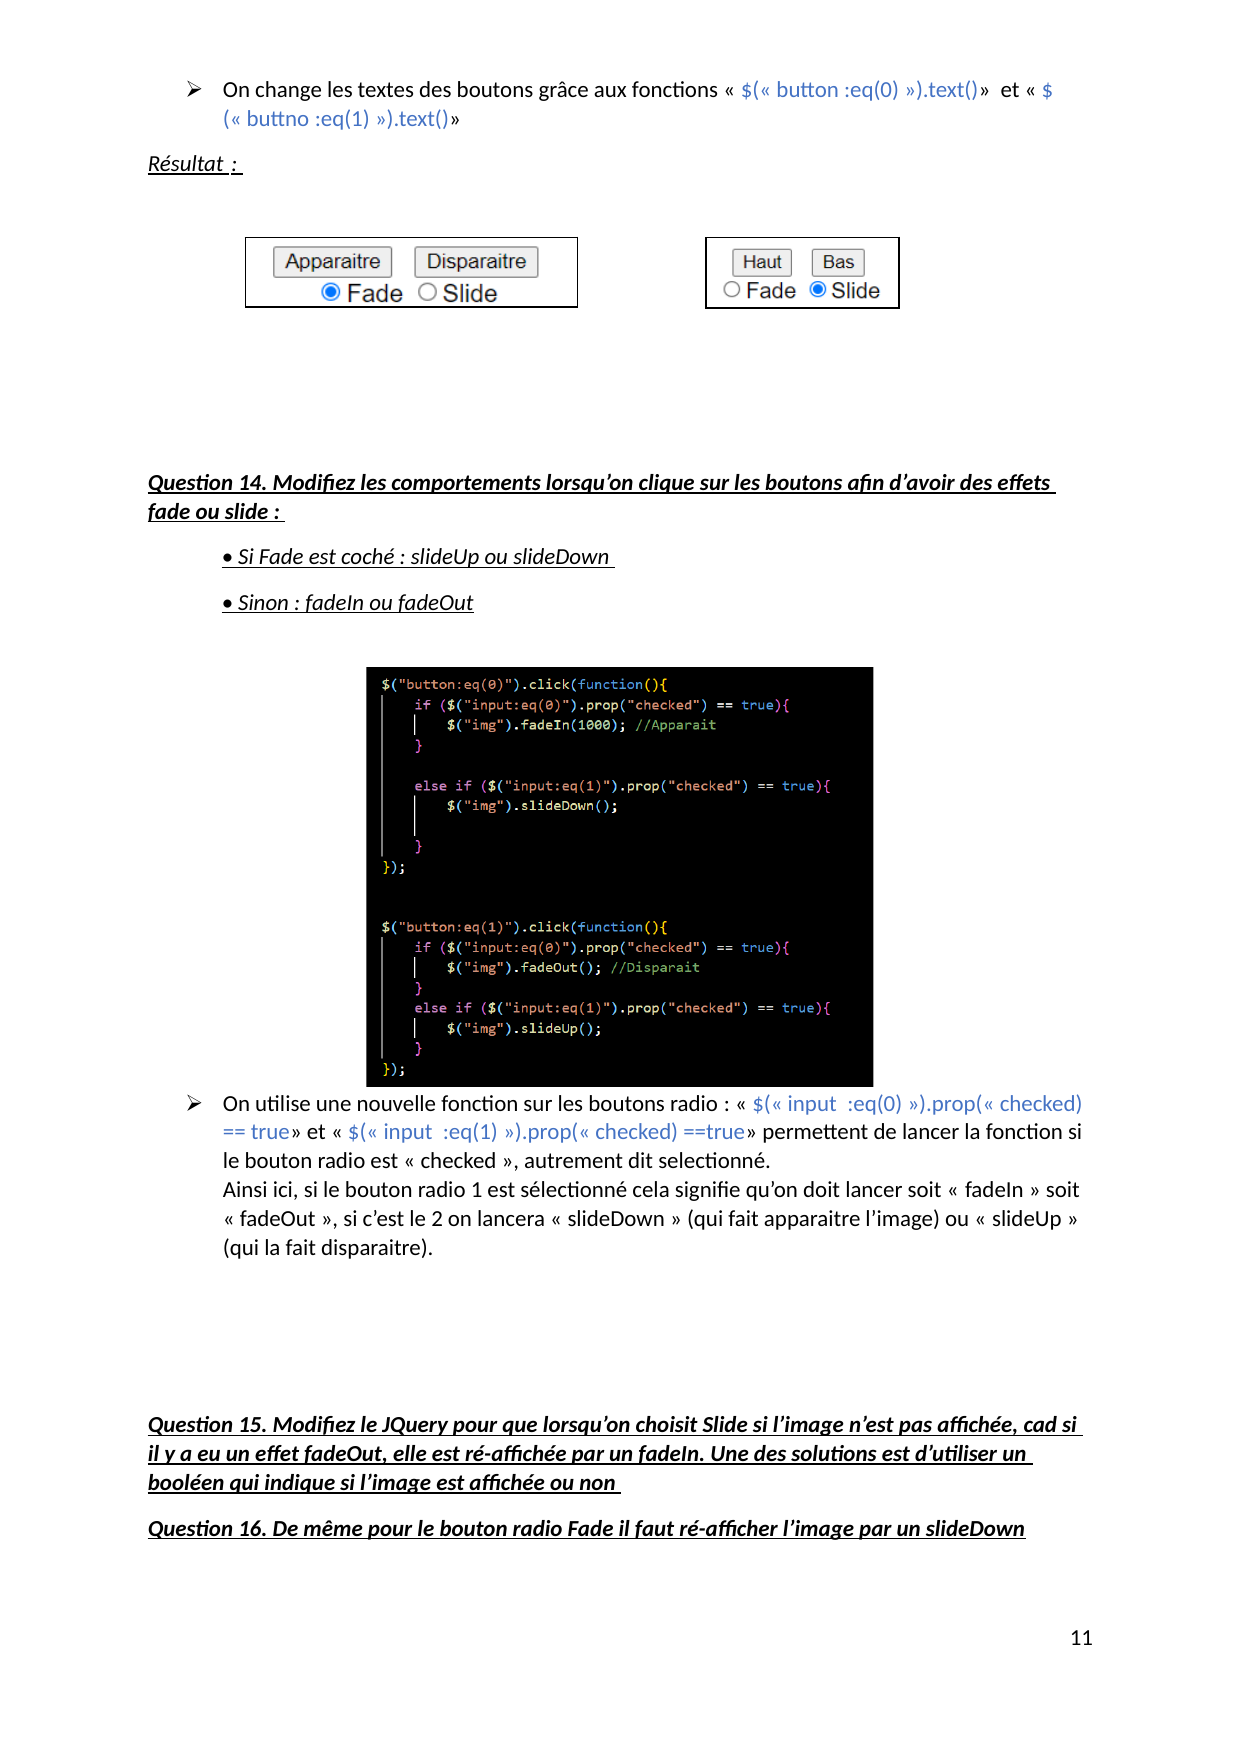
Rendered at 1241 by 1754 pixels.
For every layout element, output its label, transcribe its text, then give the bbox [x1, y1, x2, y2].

text • Sinon : fadeIn ou fadeOut [148, 588, 1093, 616]
subtitle Question 16. De même pour le bouton radio Fade il faut ré-afficher l’image par un slideDown [148, 1514, 1093, 1542]
list On utilise une nouvelle fonction sur les boutons radio : « $(« input :eq(0) »).prop(« checked) == true» et « $(« input :eq(1) »).prop(« checked) ==true» permettent de lancer la fonction si le bouton radio est « checked », autrement dit selectionné. [185, 1089, 1093, 1174]
list Ainsi ici, si le bouton radio 1 est sélectionné cela signifie qu’on doit lancer soit « fadeIn » soit « fadeOut », si c’est le 2 on lancera « slideDown » (qui fait apparaitre l’image) ou « slideUp » (qui la fait disparaitre). [223, 1175, 1093, 1261]
subtitle Question 15. Modifiez le JQuery pour que lorsqu’on choisit Slide si l’image n’est pas affichée, cad si il y a eu un effet fadeOut, elle est ré-affichée par un fadeIn. Une des solutions est d’utiliser un booléen qui indique si l’image est affichée ou non [148, 1411, 1093, 1496]
text Résultat : [148, 149, 1093, 177]
subtitle Question 14. Modifiez les comportements lorsqu’on clique sur les boutons afin d’avoir des effets fade ou slide : [148, 468, 1093, 525]
text • Si Fade est coché : slideUp ou slideDown [148, 542, 1093, 570]
list On change les textes des boutons grâce aux fonctions « $(« button :eq(0) »).text()» et « $(« buttno :eq(1) »).text()» [185, 75, 1093, 132]
